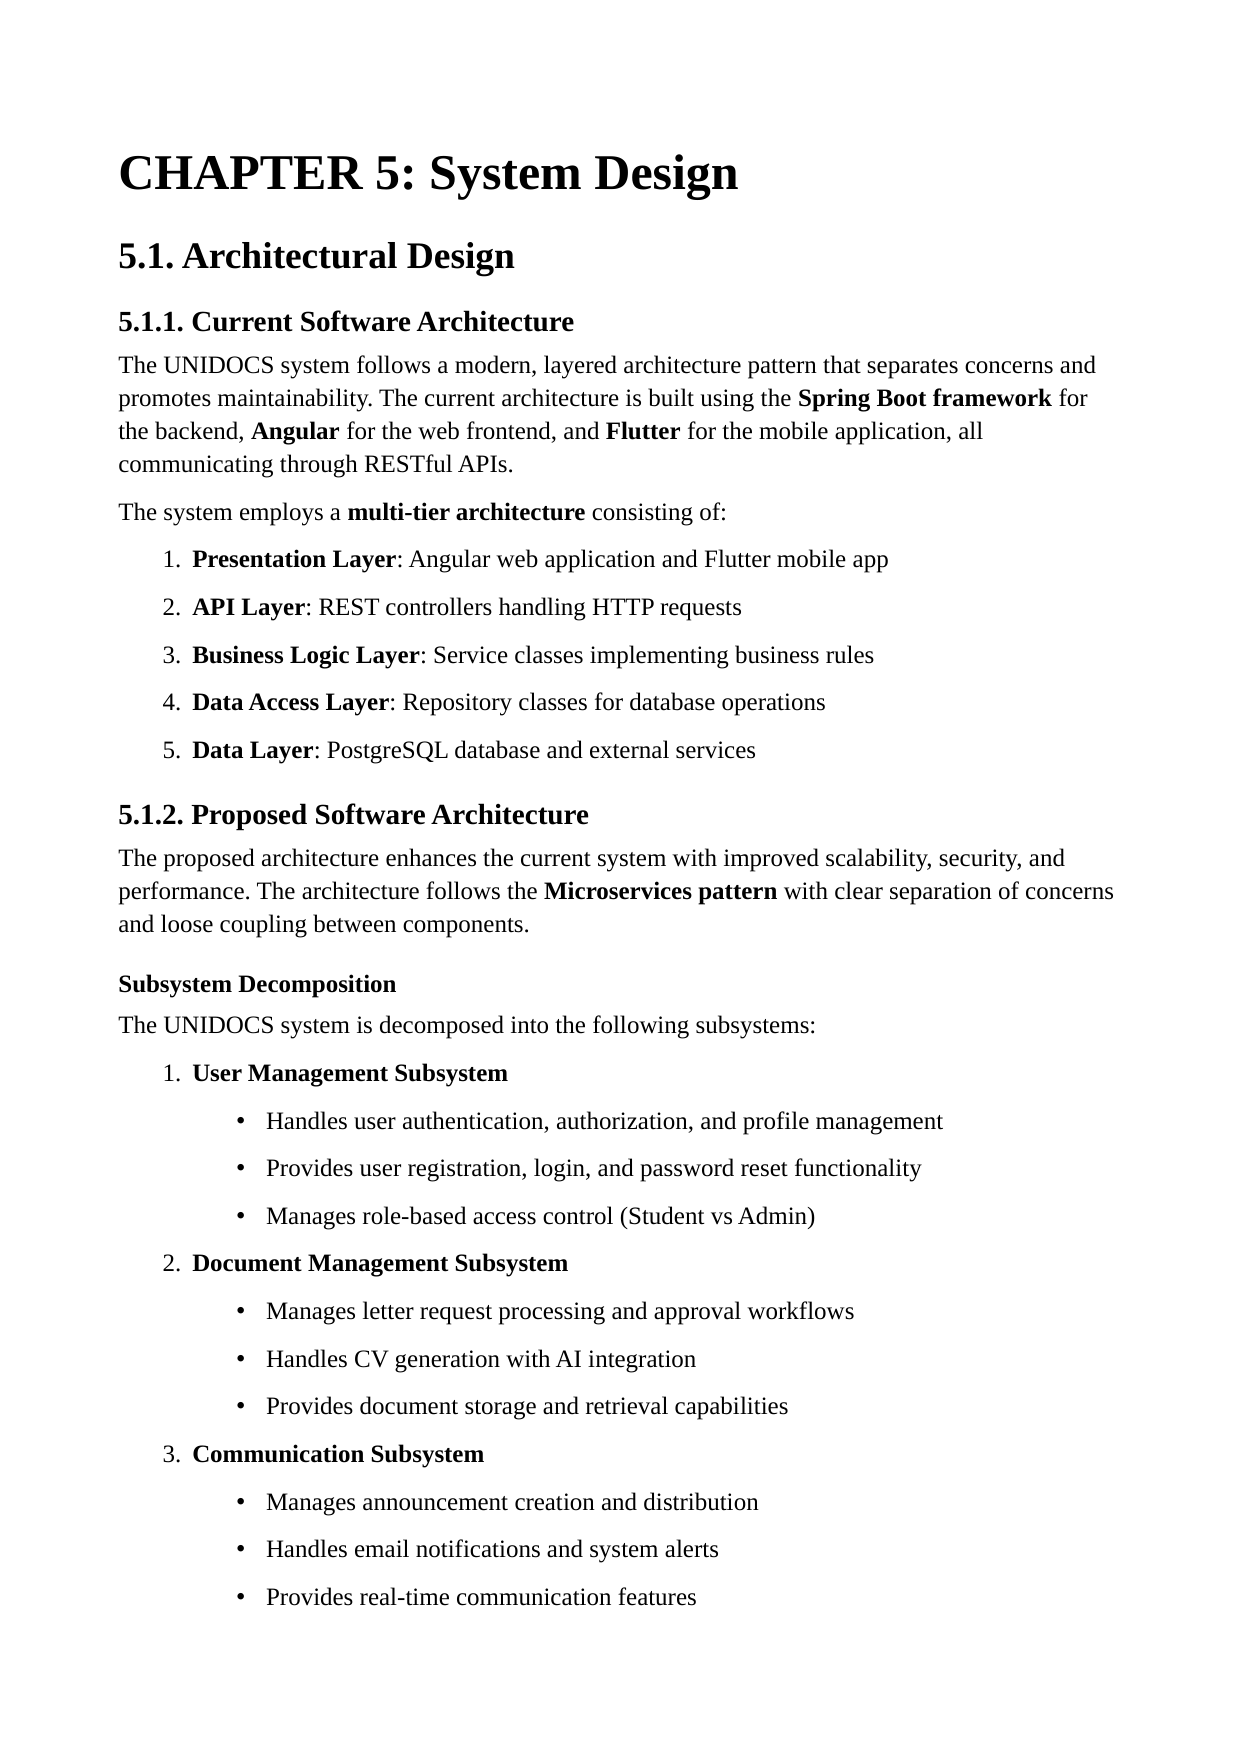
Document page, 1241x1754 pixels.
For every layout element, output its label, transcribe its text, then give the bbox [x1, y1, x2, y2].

subtitle CHAPTER 5: System Design [118, 143, 1122, 201]
list API Layer: REST controllers handling HTTP requests [162, 592, 1122, 621]
text The UNIDOCS system follows a modern, layered architecture pattern that separates concerns and promotes maintainability. The current architecture is built using the Spring Boot framework for the backend, Angular for the web frontend, and Flutter for the mobile application, all communicating through RESTful APIs. [118, 350, 1122, 478]
list Data Access Layer: Repository classes for database operations [162, 687, 1122, 716]
subtitle 5.1. Architectural Design [118, 234, 1122, 277]
list Provides real-time communication features [236, 1582, 1122, 1611]
subtitle 5.1.1. Current Software Architecture [118, 304, 1122, 338]
list User Management Subsystem [162, 1058, 1122, 1087]
list Handles email notifications and system alerts [236, 1534, 1122, 1563]
text The proposed architecture enhances the current system with improved scalability, security, and performance. The architecture follows the Microservices pattern with clear separation of concerns and loose coupling between components. [118, 843, 1122, 938]
list Handles CV generation with AI integration [236, 1344, 1122, 1372]
text The system employs a multi-tier architecture consisting of: [118, 497, 1122, 526]
list Handles user authentication, authorization, and profile management [236, 1106, 1122, 1134]
list Data Layer: PostgreSQL database and external services [162, 735, 1122, 764]
subtitle Subsystem Decomposition [118, 969, 1122, 998]
list Provides user registration, login, and password reset functionality [236, 1153, 1122, 1182]
subtitle 5.1.2. Proposed Software Architecture [118, 797, 1122, 831]
list Provides document storage and retrieval capabilities [236, 1391, 1122, 1420]
list Business Logic Layer: Service classes implementing business rules [162, 640, 1122, 668]
text The UNIDOCS system is decomposed into the following subsystems: [118, 1011, 1122, 1039]
list Document Management Subsystem [162, 1248, 1122, 1277]
list Manages letter request processing and approval workflows [236, 1296, 1122, 1325]
list Communication Subsystem [162, 1439, 1122, 1468]
list Manages role-based access control (Student vs Admin) [236, 1201, 1122, 1230]
list Manages announcement creation and distribution [236, 1487, 1122, 1515]
list Presentation Layer: Angular web application and Flutter mobile app [162, 544, 1122, 573]
